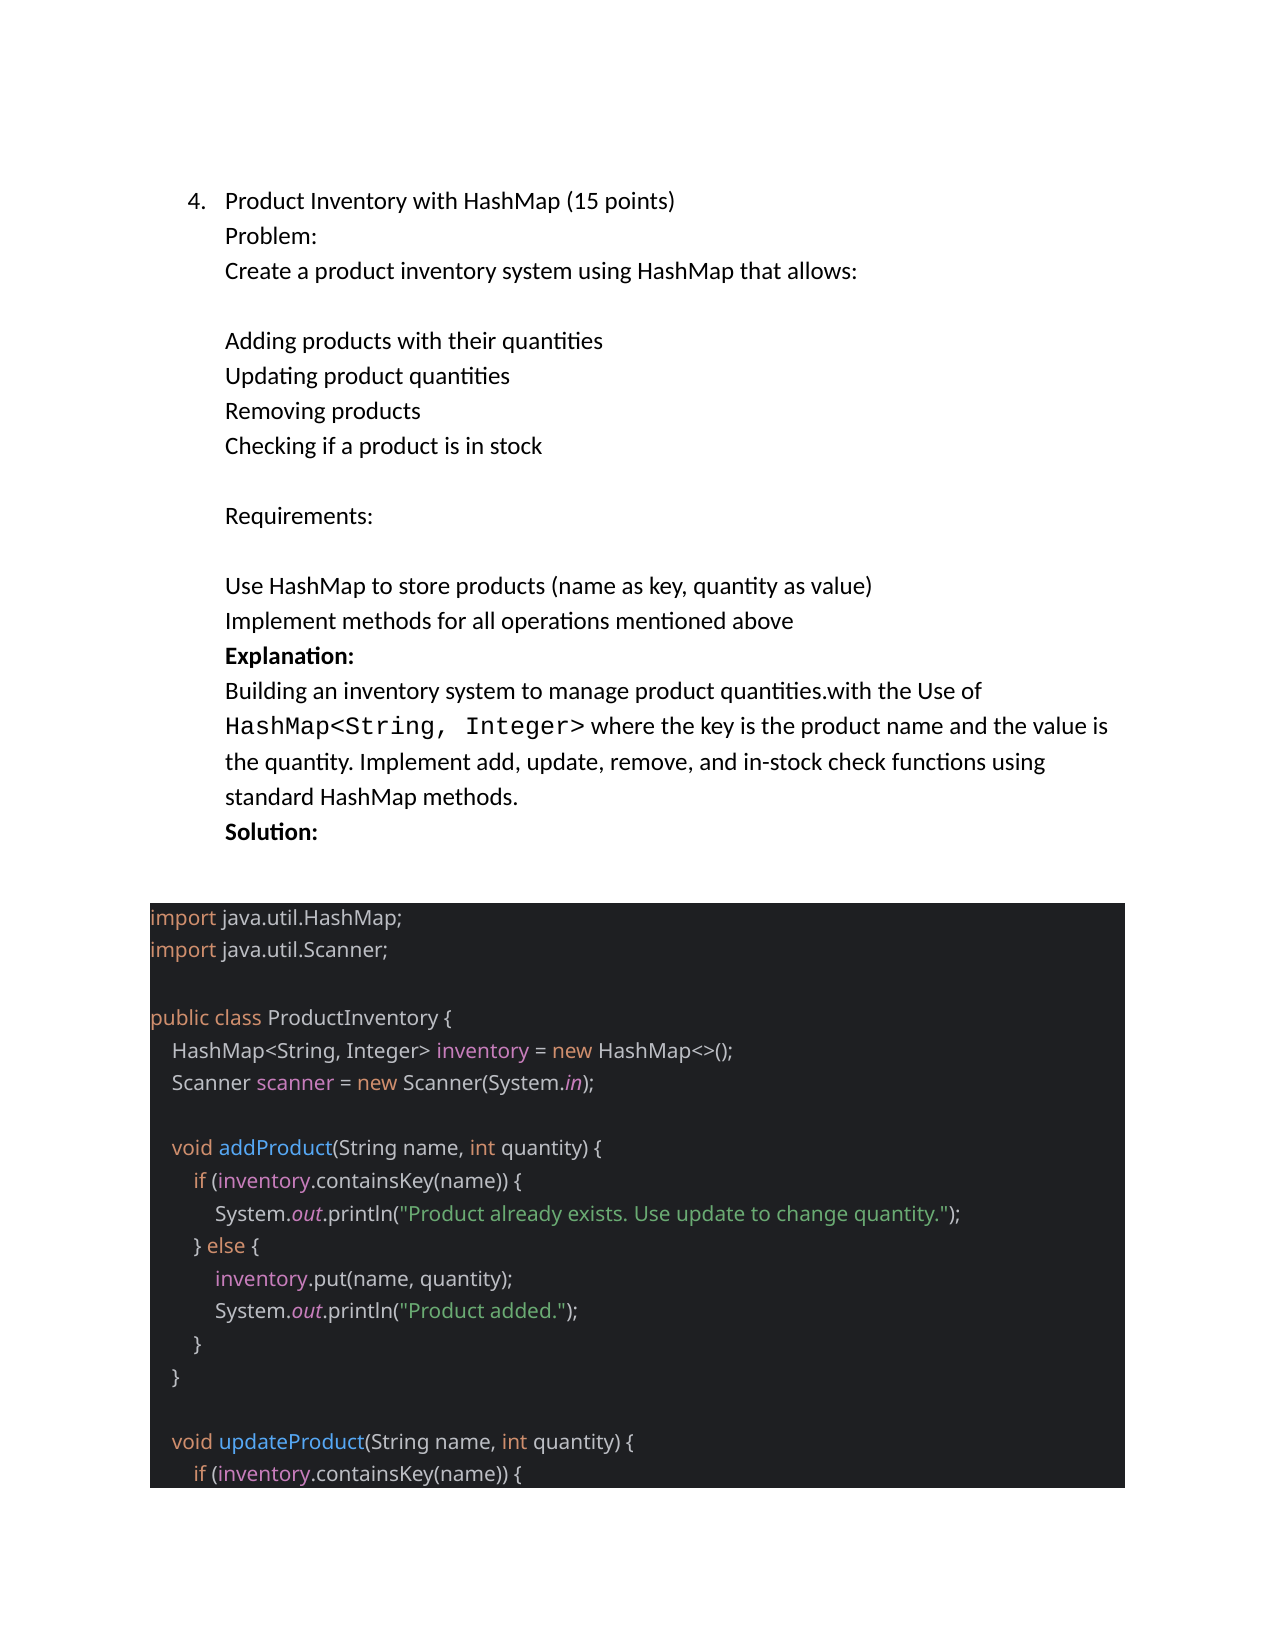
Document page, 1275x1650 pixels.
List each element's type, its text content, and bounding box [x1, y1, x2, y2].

list Explanation: [225, 640, 1125, 671]
list Use HashMap to store products (name as key, quantity as value) [225, 570, 1125, 601]
list Adding products with their quantities [225, 325, 1125, 356]
list Requirements: [225, 500, 1125, 531]
list Updating product quantities [225, 360, 1125, 391]
list Solution: [225, 816, 1125, 847]
list Problem: [225, 220, 1125, 251]
list Implement methods for all operations mentioned above [225, 605, 1125, 636]
text import java.util.HashMap; import java.util.Scanner; public class ProductInventory { HashMap<String, Integer> inventory = new HashMap<>(); Scanner scanner = new Scanner(System.in); void addProduct(String name, int quantity) { if (inventory.containsKey(name)) { System.out.println("Product already exists. Use update to change quantity."); } else { inventory.put(name, quantity); System.out.println("Product added."); } } void updateProduct(String name, int quantity) { if (inventory.containsKey(name)) { [150, 903, 1125, 1488]
list Checking if a product is in stock [225, 430, 1125, 461]
list Product Inventory with HashMap (15 points) [187, 185, 1125, 216]
list Removing products [225, 395, 1125, 426]
list Building an inventory system to manage product quantities.with the Use of HashMap<String, Integer> where the key is the product name and the value is the quantity. Implement add, update, remove, and in-stock check functions using standard HashMap methods. [225, 675, 1125, 812]
list Create a product inventory system using HashMap that allows: [225, 255, 1125, 286]
